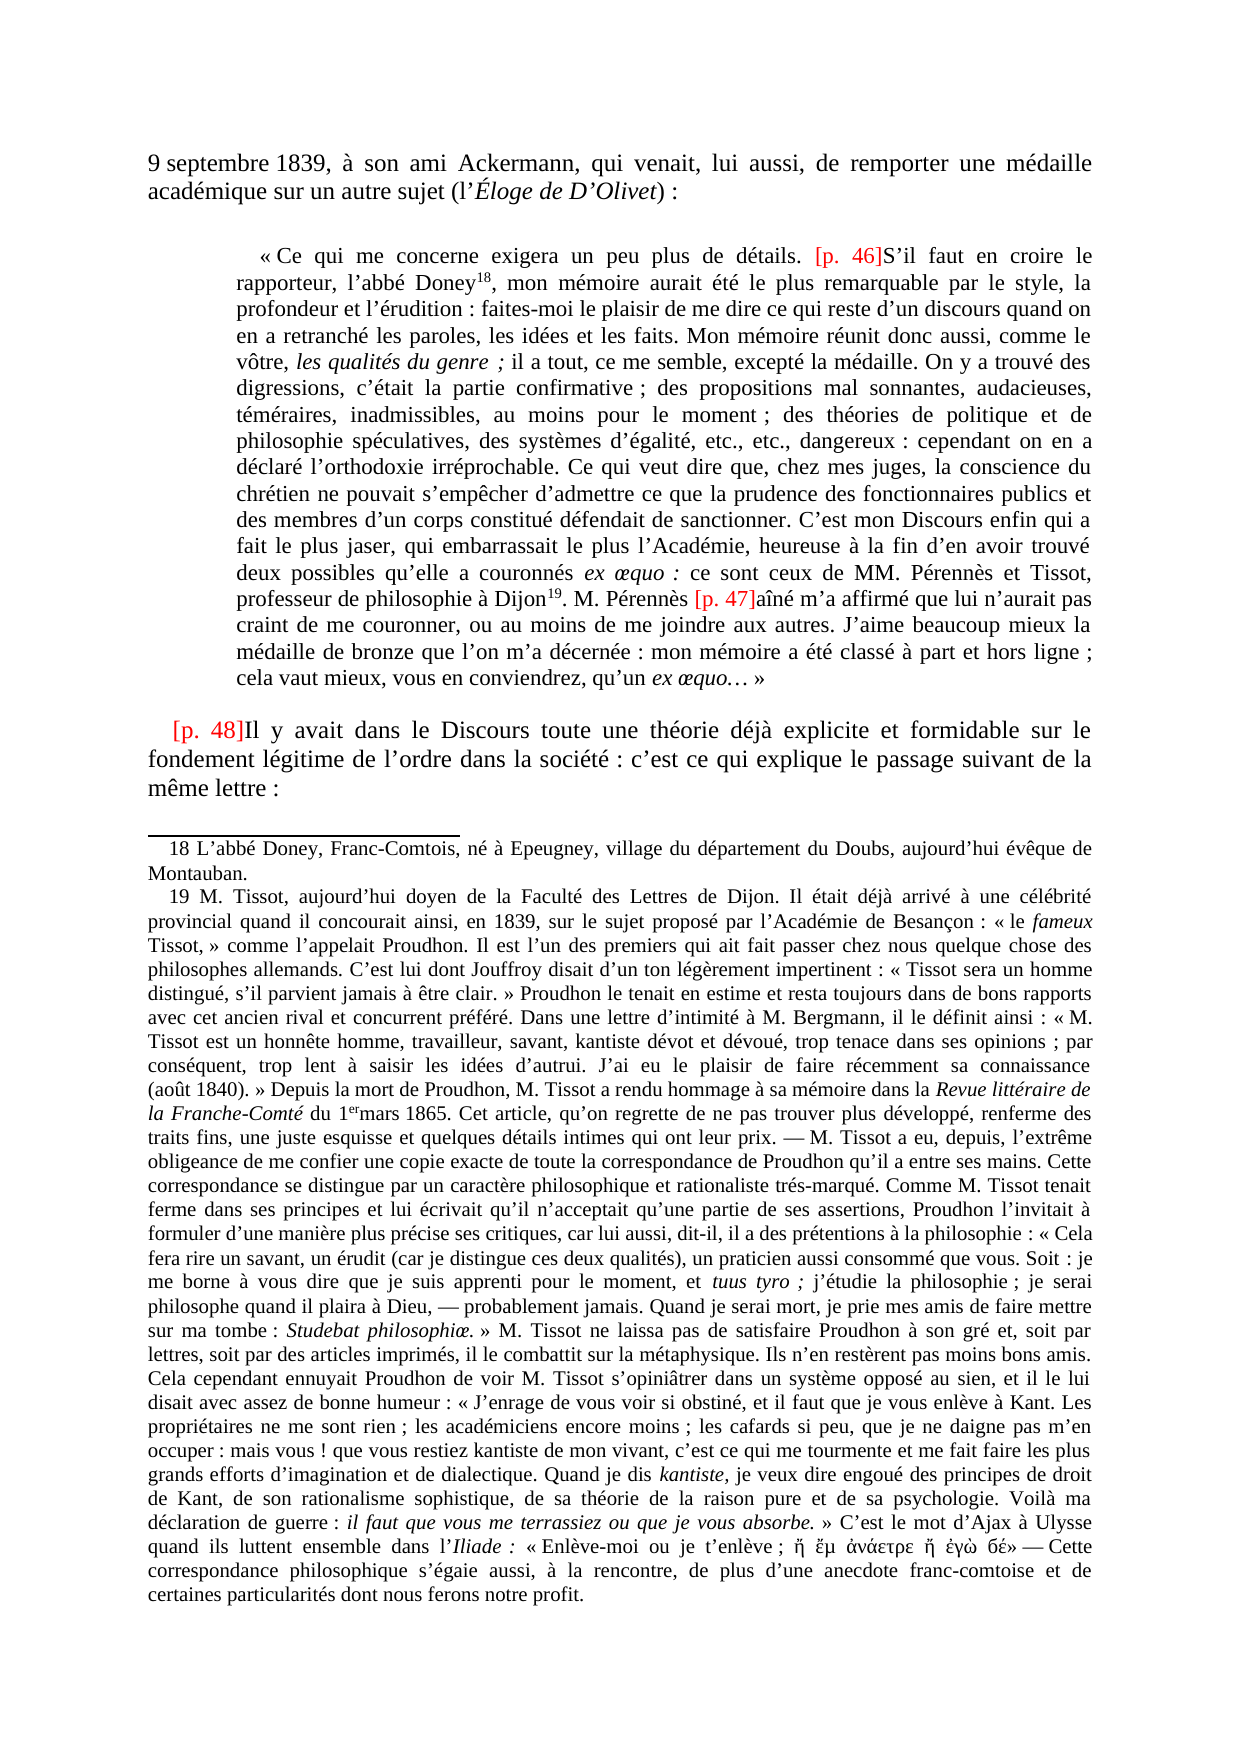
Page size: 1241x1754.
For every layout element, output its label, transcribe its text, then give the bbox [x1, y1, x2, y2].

text « Ce qui me concerne exigera un peu plus de détails. [p. 46]S’il faut en croire le rapporteur, l’abbé Doney, mon mémoire aurait été le plus remarquable par le style, la profondeur et l’érudition : faites-moi le plaisir de me dire ce qui reste d’un discours quand on en a retranché les paroles, les idées et les faits. Mon mémoire réunit donc aussi, comme le vôtre, les qualités du genre ; il a tout, ce me semble, excepté la médaille. On y a trouvé des digressions, c’était la partie confirmative ; des propositions mal sonnantes, audacieuses, téméraires, inadmissibles, au moins pour le moment ; des théories de politique et de philosophie spéculatives, des systèmes d’égalité, etc., etc., dangereux : cependant on en a déclaré l’orthodoxie irréprochable. Ce qui veut dire que, chez mes juges, la conscience du chrétien ne pouvait s’empêcher d’admettre ce que la prudence des fonctionnaires publics et des membres d’un corps constitué défendait de sanctionner. C’est mon Discours enfin qui a fait le plus jaser, qui embarrassait le plus l’Académie, heureuse à la fin d’en avoir trouvé deux possibles qu’elle a couronnés ex œquo : ce sont ceux de MM. Pérennès et Tissot, professeur de philosophie à Dijon. M. Pérennès [p. 47]aîné m’a affirmé que lui n’aurait pas craint de me couronner, ou au moins de me joindre aux autres. J’aime beaucoup mieux la médaille de bronze que l’on m’a décernée : mon mémoire a été classé à part et hors ligne ; cela vaut mieux, vous en conviendrez, qu’un ex œquo… » [236, 243, 1093, 691]
text [p. 48]Il y avait dans le Discours toute une théorie déjà explicite et formidable sur le fondement légitime de l’ordre dans la société : c’est ce qui explique le passage suivant de la même lettre : [148, 716, 1093, 802]
text 9 septembre 1839, à son ami Ackermann, qui venait, lui aussi, de remporter une médaille académique sur un autre sujet (l’Éloge de D’Olivet) : [148, 148, 1093, 205]
text M. Tissot, aujourd’hui doyen de la Faculté des Lettres de Dijon. Il était déjà arrivé à une célébrité provincial quand il concourait ainsi, en 1839, sur le sujet proposé par l’Académie de Besançon : « le fameux Tissot, » comme l’appelait Proudhon. Il est l’un des premiers qui ait fait passer chez nous quelque chose des philosophes allemands. C’est lui dont Jouffroy disait d’un ton légèrement impertinent : « Tissot sera un homme distingué, s’il parvient jamais à être clair. » Proudhon le tenait en estime et resta toujours dans de bons rapports avec cet ancien rival et concurrent préféré. Dans une lettre d’intimité à M. Bergmann, il le définit ainsi : « M. Tissot est un honnête homme, travailleur, savant, kantiste dévot et dévoué, trop tenace dans ses opinions ; par conséquent, trop lent à saisir les idées d’autrui. J’ai eu le plaisir de faire récemment sa connaissance (août 1840). » Depuis la mort de Proudhon, M. Tissot a rendu hommage à sa mémoire dans la Revue littéraire de la Franche-Comté du 1ermars 1865. Cet article, qu’on regrette de ne pas trouver plus développé, renferme des traits fins, une juste esquisse et quelques détails intimes qui ont leur prix. — M. Tissot a eu, depuis, l’extrême obligeance de me confier une copie exacte de toute la correspondance de Proudhon qu’il a entre ses mains. Cette correspondance se distingue par un caractère philosophique et rationaliste trés-marqué. Comme M. Tissot tenait ferme dans ses principes et lui écrivait qu’il n’acceptait qu’une partie de ses assertions, Proudhon l’invitait à formuler d’une manière plus précise ses critiques, car lui aussi, dit-il, il a des prétentions à la philosophie : « Cela fera rire un savant, un érudit (car je distingue ces deux qualités), un praticien aussi consommé que vous. Soit : je me borne à vous dire que je suis apprenti pour le moment, et tuus tyro ; j’étudie la philosophie ; je serai philosophe quand il plaira à Dieu, — probablement jamais. Quand je serai mort, je prie mes amis de faire mettre sur ma tombe : Studebat philosophiœ. » M. Tissot ne laissa pas de satisfaire Proudhon à son gré et, soit par lettres, soit par des articles imprimés, il le combattit sur la métaphysique. Ils n’en restèrent pas moins bons amis. Cela cependant ennuyait Proudhon de voir M. Tissot s’opiniâtrer dans un système opposé au sien, et il le lui disait avec assez de bonne humeur : « J’enrage de vous voir si obstiné, et il faut que je vous enlève à Kant. Les propriétaires ne me sont rien ; les académiciens encore moins ; les cafards si peu, que je ne daigne pas m’en occuper : mais vous ! que vous restiez kantiste de mon vivant, c’est ce qui me tourmente et me fait faire les plus grands efforts d’imagination et de dialectique. Quand je dis kantiste, je veux dire engoué des principes de droit de Kant, de son rationalisme sophistique, de sa théorie de la raison pure et de sa psychologie. Voilà ma déclaration de guerre : il faut que vous me terrassiez ou que je vous absorbe. » C’est le mot d’Ajax à Ulysse quand ils luttent ensemble dans l’Iliade : « Enlève-moi ou je t’enlève ; ἤ ἔµ ἀνάετρε ἤ ἐγὼ бέ» — Cette correspondance philosophique s’égaie aussi, à la rencontre, de plus d’une anecdote franc-comtoise et de certaines particularités dont nous ferons notre profit. [148, 884, 1093, 1606]
text L’abbé Doney, Franc-Comtois, né à Epeugney, village du département du Doubs, aujourd’hui évêque de Montauban. [148, 836, 1093, 884]
